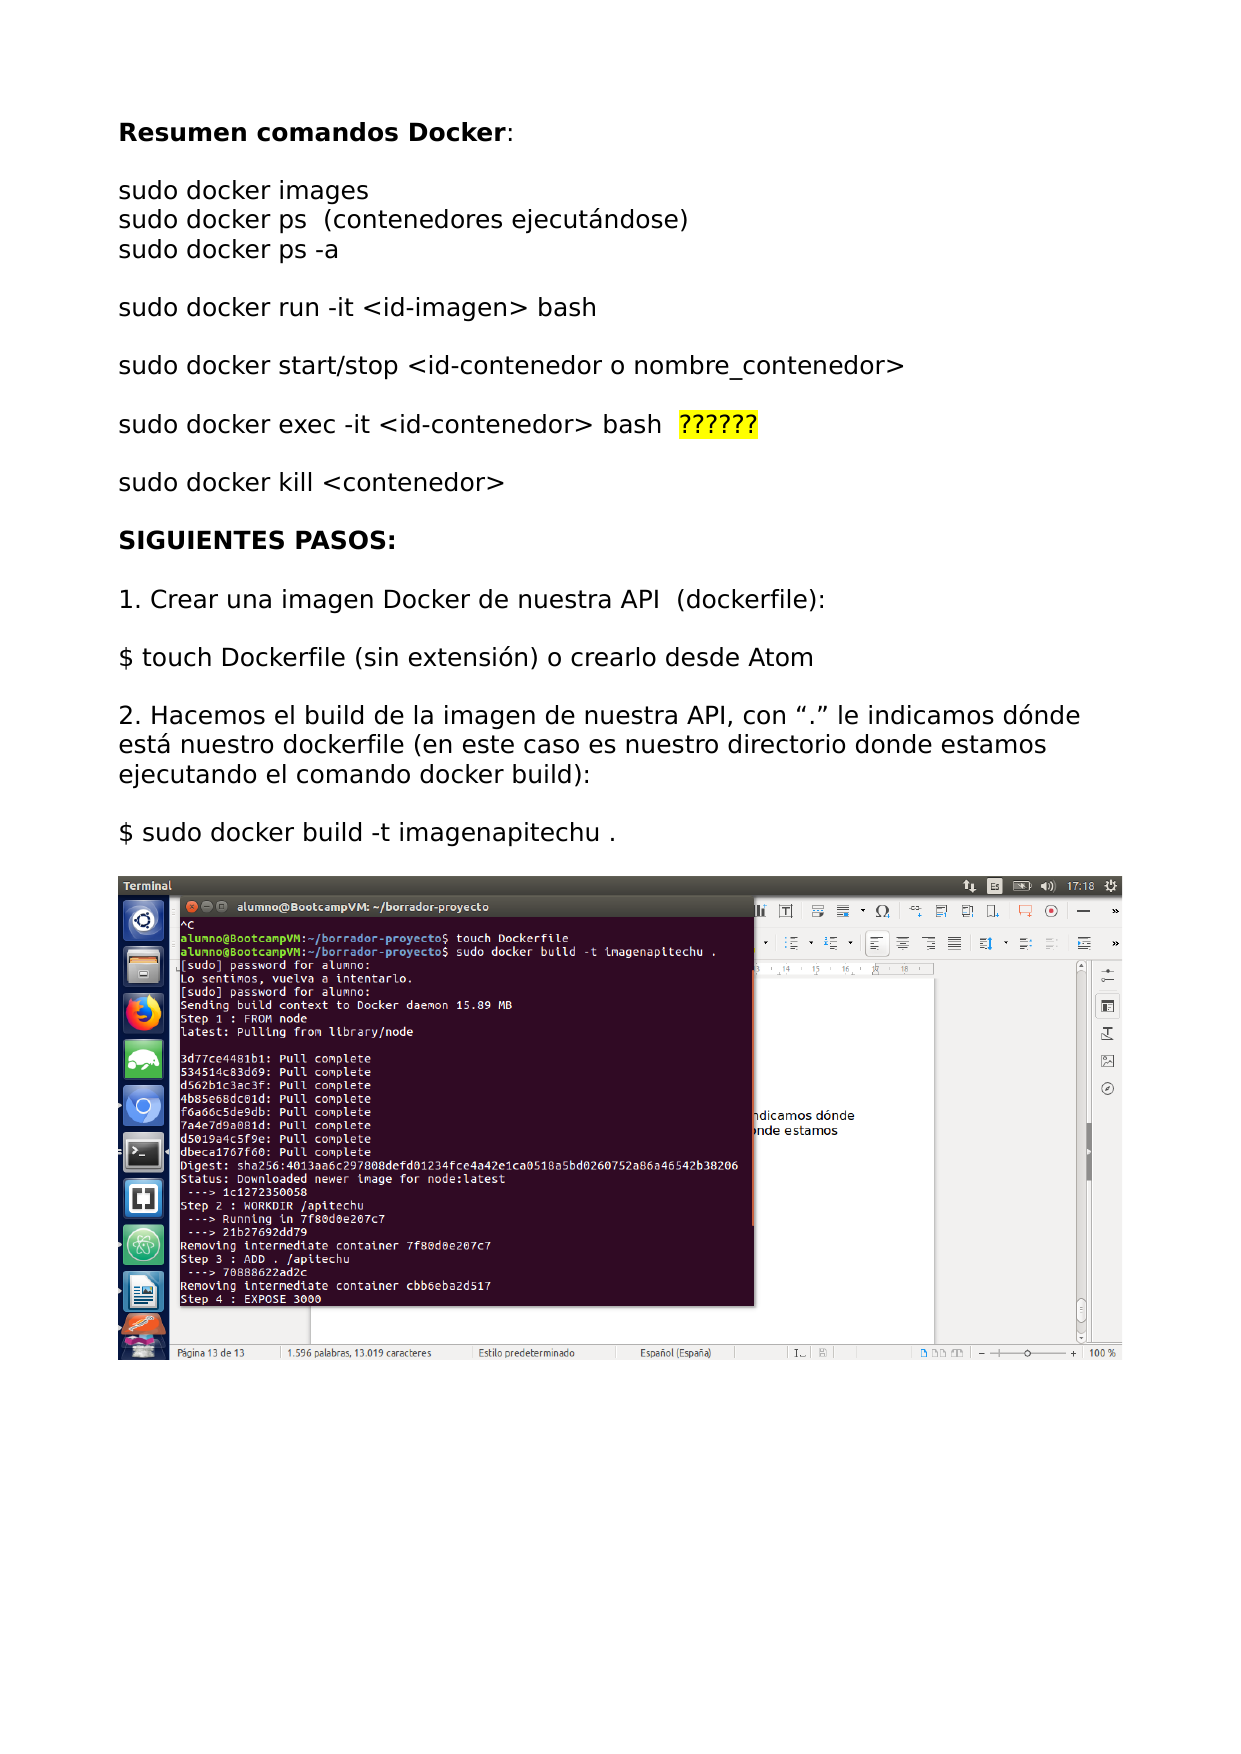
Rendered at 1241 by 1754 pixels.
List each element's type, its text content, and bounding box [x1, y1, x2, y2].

text 2. Hacemos el build de la imagen de nuestra API, con “.” le indicamos dónde está nuestro dockerfile (en este caso es nuestro directorio donde estamos ejecutando el comando docker build): [118, 701, 1122, 789]
text sudo docker ps (contenedores ejecutándose) [118, 206, 1122, 235]
text $ sudo docker build -t imagenapitechu . [118, 818, 1122, 847]
text sudo docker images [118, 176, 1122, 206]
text sudo docker ps -a [118, 235, 1122, 264]
text $ touch Dockerfile (sin extensión) o crearlo desde Atom [118, 643, 1122, 672]
text sudo docker kill <contenedor> [118, 468, 1122, 497]
text sudo docker run -it <id-imagen> bash [118, 293, 1122, 322]
text Resumen comandos Docker: [118, 118, 1122, 147]
picture [118, 876, 1123, 1360]
text sudo docker exec -it <id-contenedor> bash ?????? [118, 410, 1122, 439]
text sudo docker start/stop <id-contenedor o nombre_contenedor> [118, 351, 1122, 381]
text 1. Crear una imagen Docker de nuestra API (dockerfile): [118, 585, 1122, 614]
text SIGUIENTES PASOS: [118, 526, 1122, 556]
